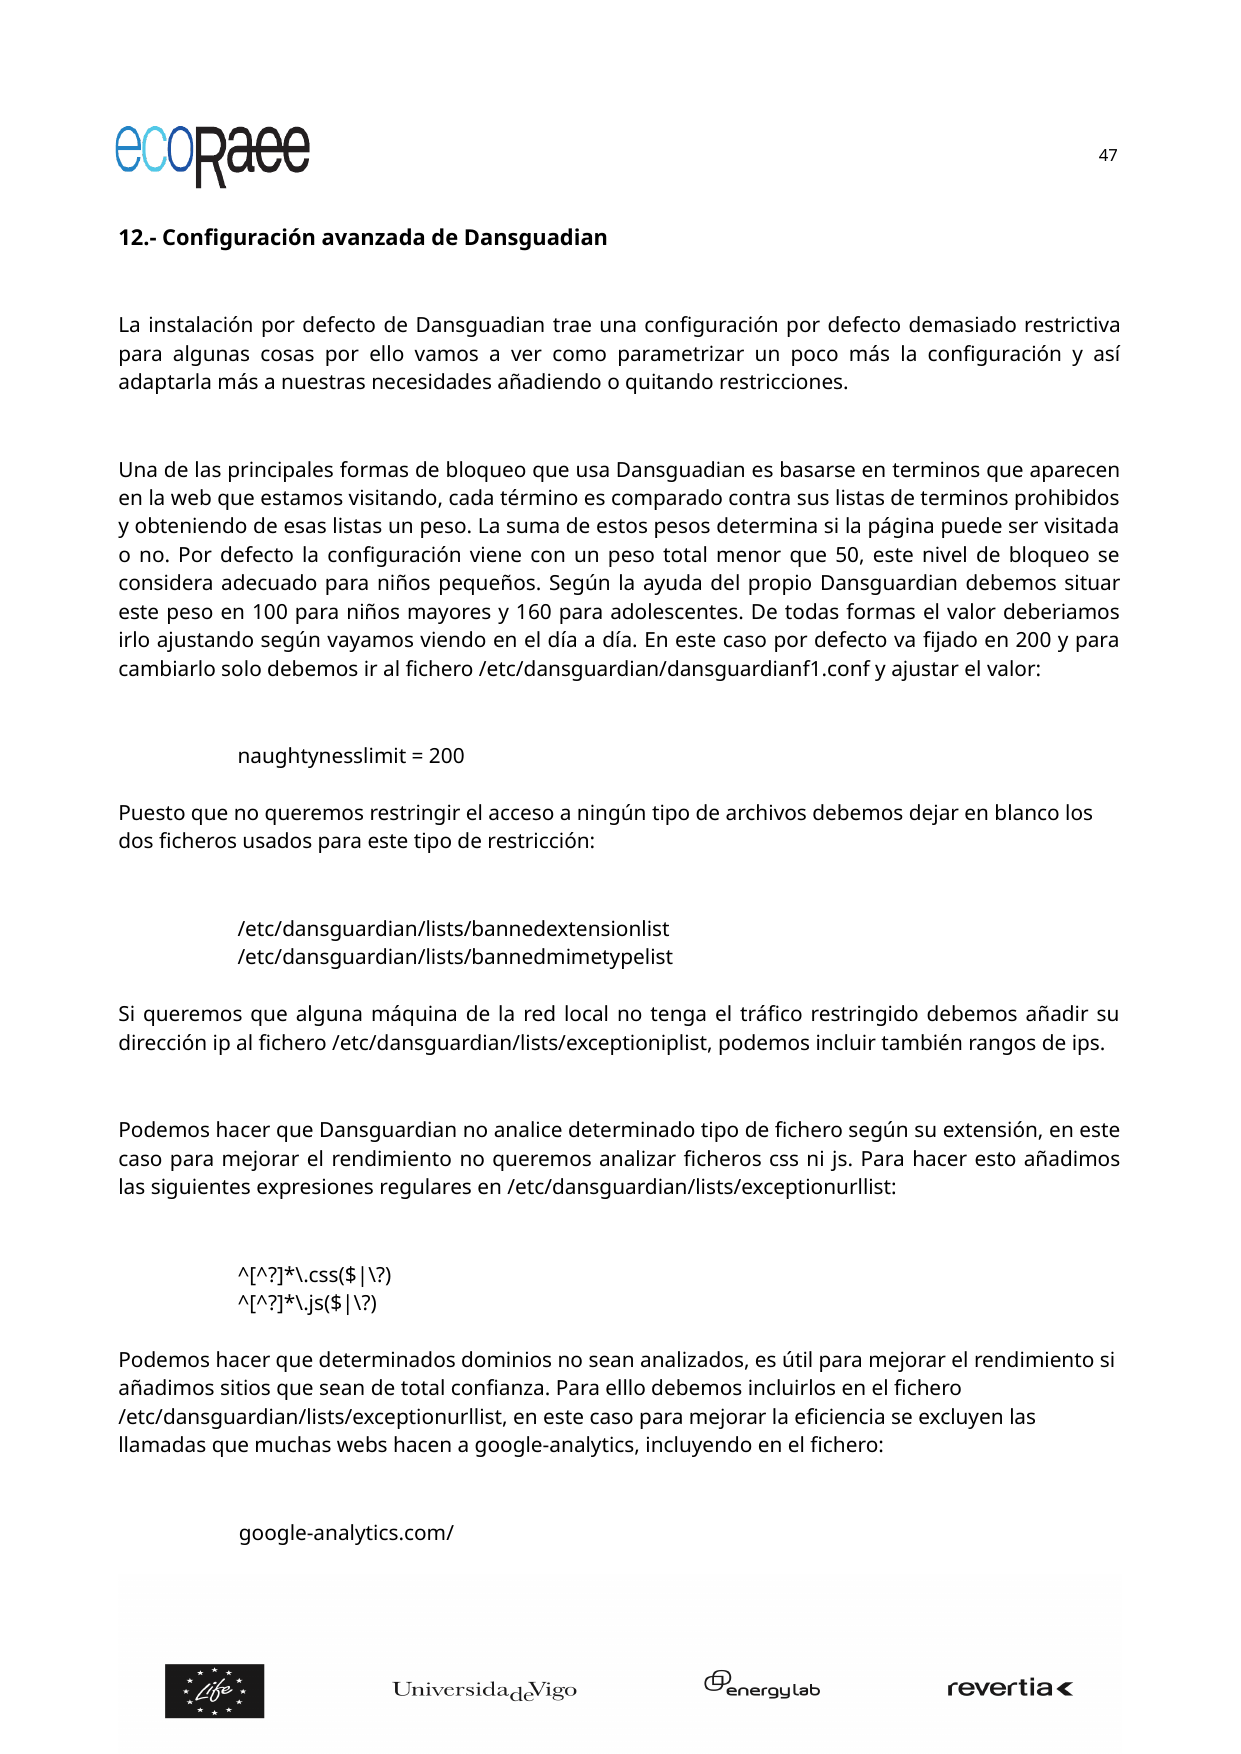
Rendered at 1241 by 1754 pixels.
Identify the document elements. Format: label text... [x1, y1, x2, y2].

text naughtynesslimit = 200 [237, 741, 1122, 770]
picture [117, 1574, 1122, 1754]
text Si queremos que alguna máquina de la red local no tenga el tráfico restringido debemos añadir su dirección ip al fichero /etc/dansguardian/lists/exceptioniplist, podemos incluir también rangos de ips. [118, 999, 1122, 1056]
text Puesto que no queremos restringir el acceso a ningún tipo de archivos debemos dejar en blanco los dos ficheros usados para este tipo de restricción: [118, 798, 1122, 855]
text Podemos hacer que Dansguardian no analice determinado tipo de fichero según su extensión, en este caso para mejorar el rendimiento no queremos analizar ficheros css ni js. Para hacer esto añadimos las siguientes expresiones regulares en /etc/dansguardian/lists/exceptionurllist: [118, 1115, 1122, 1201]
text /etc/dansguardian/lists/bannedextensionlist [237, 914, 1122, 942]
picture [114, 124, 311, 190]
text ^[^?]*\.js($|\?) [237, 1288, 1122, 1317]
text Una de las principales formas de bloqueo que usa Dansguadian es basarse en terminos que aparecen en la web que estamos visitando, cada término es comparado contra sus listas de terminos prohibidos y obteniendo de esas listas un peso. La suma de estos pesos determina si la página puede ser visitada o no. Por defecto la configuración viene con un peso total menor que 50, este nivel de bloqueo se considera adecuado para niños pequeños. Según la ayuda del propio Dansguardian debemos situar este peso en 100 para niños mayores y 160 para adolescentes. De todas formas el valor deberiamos irlo ajustando según vayamos viendo en el día a día. En este caso por defecto va fijado en 200 y para cambiarlo solo debemos ir al fichero /etc/dansguardian/dansguardianf1.conf y ajustar el valor: [118, 455, 1122, 682]
text google-analytics.com/ [239, 1518, 1122, 1546]
text /etc/dansguardian/lists/bannedmimetypelist [237, 942, 1122, 971]
text La instalación por defecto de Dansguadian trae una configuración por defecto demasiado restrictiva para algunas cosas por ello vamos a ver como parametrizar un poco más la configuración y así adaptarla más a nuestras necesidades añadiendo o quitando restricciones. [118, 310, 1122, 396]
text ^[^?]*\.css($|\?) [237, 1260, 1122, 1288]
text Podemos hacer que determinados dominios no sean analizados, es útil para mejorar el rendimiento si añadimos sitios que sean de total confianza. Para elllo debemos incluirlos en el fichero /etc/dansguardian/lists/exceptionurllist, en este caso para mejorar la eficiencia se excluyen las llamadas que muchas webs hacen a google-analytics, incluyendo en el fichero: [118, 1345, 1122, 1459]
text 12.- Configuración avanzada de Dansguadian [118, 221, 1122, 251]
